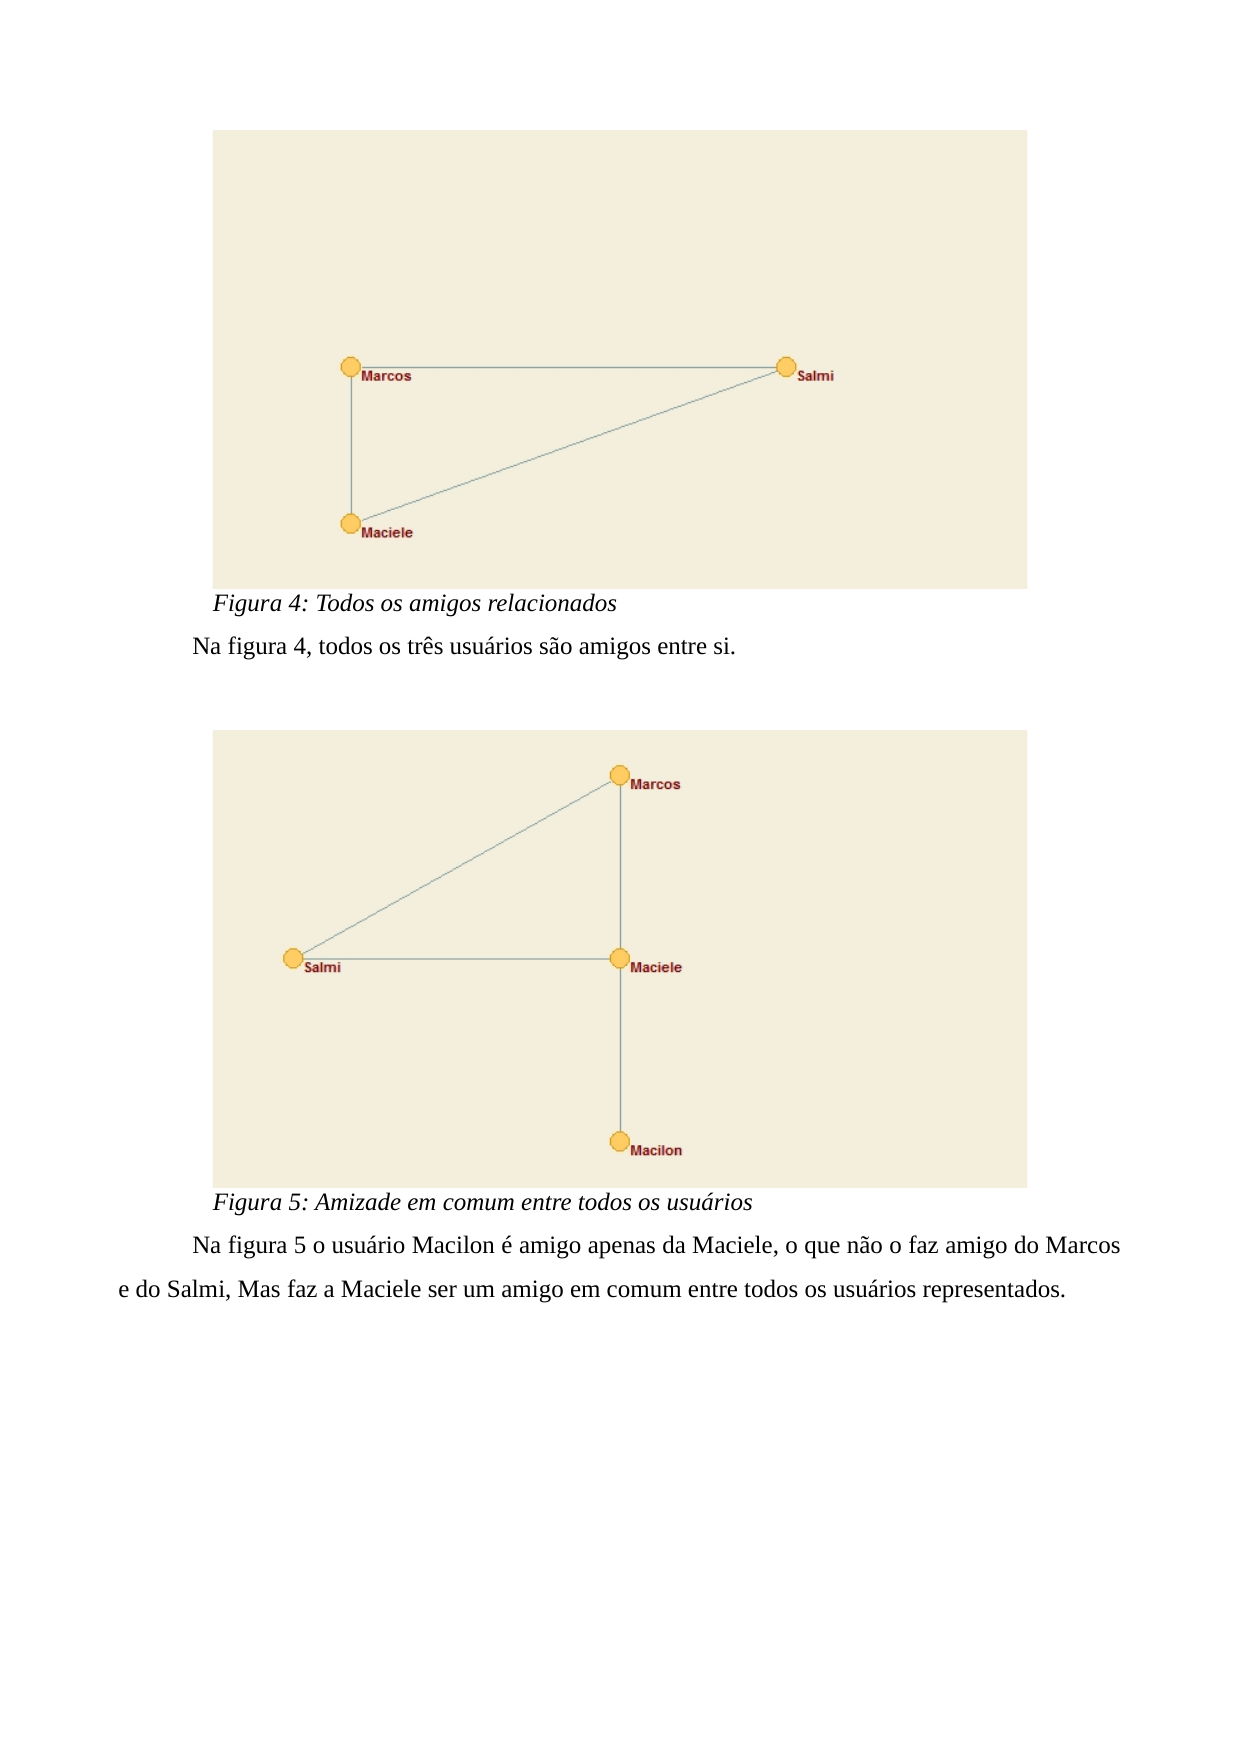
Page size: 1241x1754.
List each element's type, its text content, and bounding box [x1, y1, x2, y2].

text Na figura 4, todos os três usuários são amigos entre si. [118, 118, 1122, 660]
picture [212, 130, 1028, 589]
text Figura 5: Amizade em comum entre todos os usuários [213, 1188, 1028, 1216]
text Figura 4: Todos os amigos relacionados [213, 589, 1028, 617]
text Na figura 5 o usuário Macilon é amigo apenas da Maciele, o que não o faz amigo do Marcos e do Salmi, Mas faz a Maciele ser um amigo em comum entre todos os usuários representados. [118, 717, 1122, 1302]
picture [212, 730, 1028, 1188]
